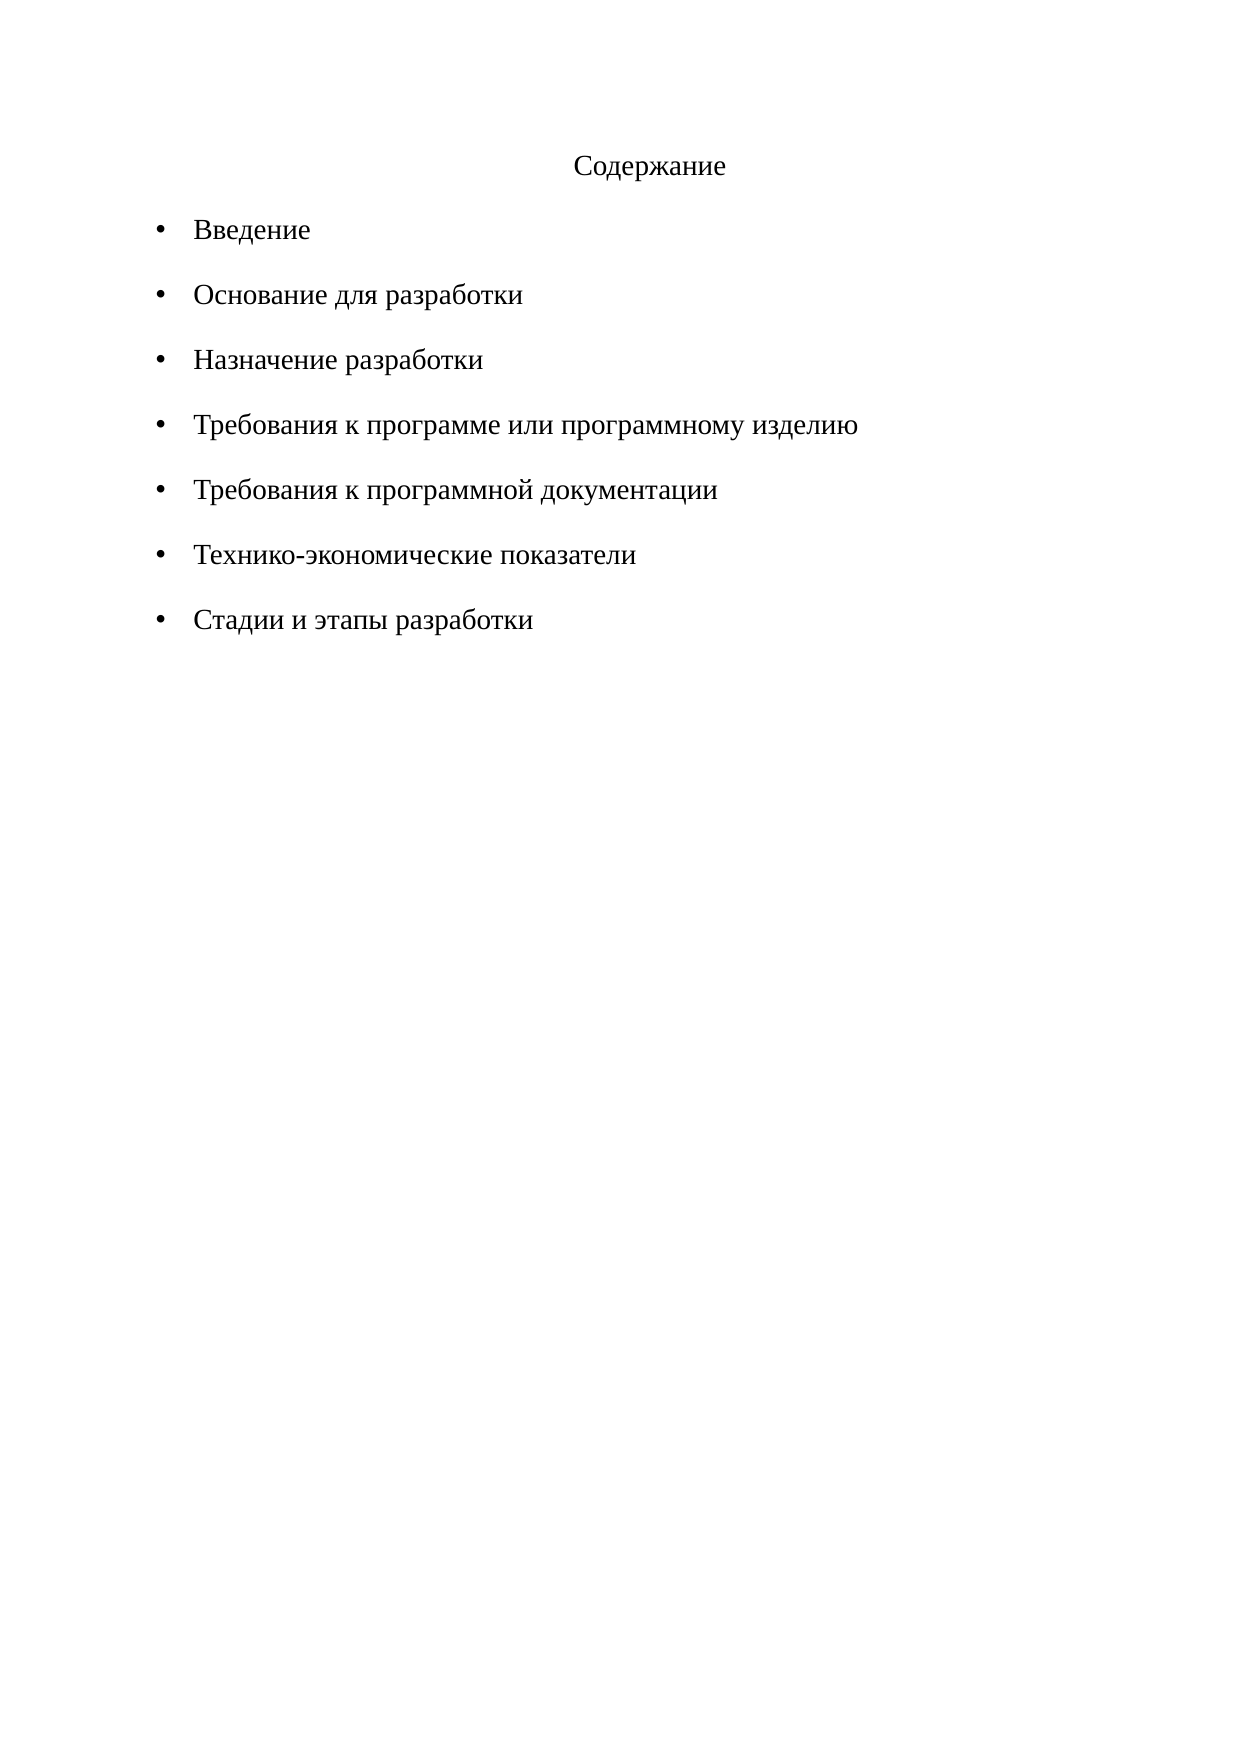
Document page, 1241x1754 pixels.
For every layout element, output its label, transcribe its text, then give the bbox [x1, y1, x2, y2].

list Требования к программной документации [156, 472, 1181, 506]
list Введение [156, 212, 1181, 246]
list Назначение разработки [156, 342, 1181, 376]
list Стадии и этапы разработки [156, 602, 1181, 636]
text Содержание [118, 148, 1181, 181]
list Технико-экономические показатели [156, 537, 1181, 571]
list Требования к программе или программному изделию [156, 407, 1181, 441]
list Основание для разработки [156, 277, 1181, 311]
